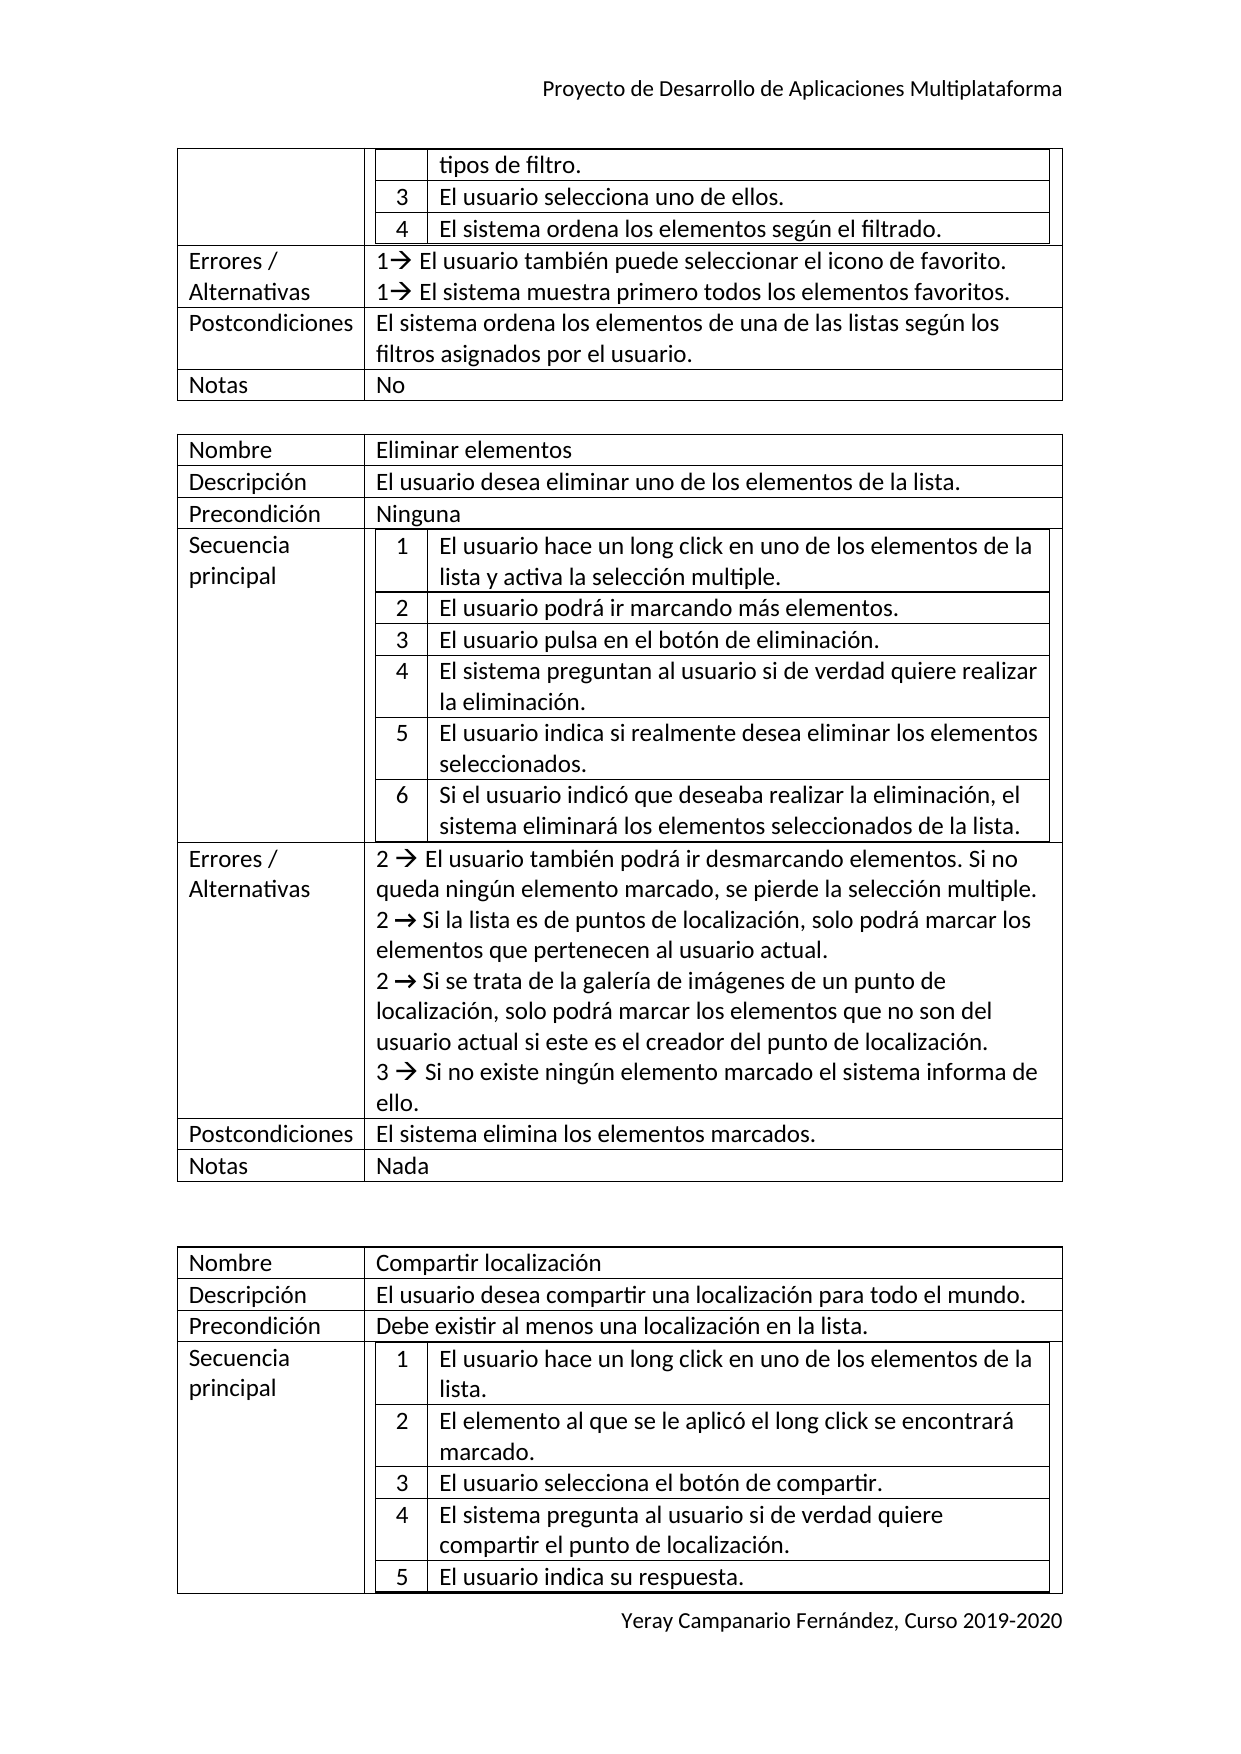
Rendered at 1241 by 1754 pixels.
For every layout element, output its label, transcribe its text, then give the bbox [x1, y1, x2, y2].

table_cell No [365, 370, 1062, 400]
table_cell El usuario desea eliminar uno de los elementos de la lista. [365, 466, 1062, 497]
table_cell Errores / Alternativas [178, 843, 364, 1118]
table_cell [376, 150, 427, 180]
table_cell 4 [376, 656, 427, 717]
table_cell 2  El usuario también podrá ir desmarcando elementos. Si no queda ningún elemento marcado, se pierde la selección multiple. 2 → Si la lista es de puntos de localización, solo podrá marcar los elementos que pertenecen al usuario actual. 2 → Si se trata de la galería de imágenes de un punto de localización, solo podrá marcar los elementos que no son del usuario actual si este es el creador del punto de localización. 3  Si no existe ningún elemento marcado el sistema informa de ello. [365, 843, 1062, 1118]
table_cell Notas [178, 1150, 364, 1181]
table_cell 4 [376, 1499, 427, 1560]
table_cell [1050, 529, 1062, 842]
table_header Nombre [178, 1248, 364, 1278]
table_header Compartir localización [365, 1248, 1062, 1278]
table_cell El elemento al que se le aplicó el long click se encontrará marcado. [428, 1405, 1049, 1466]
table_cell El usuario indica su respuesta. [428, 1561, 1049, 1591]
table_cell [365, 149, 375, 244]
table_header El usuario hace un long click en uno de los elementos de la lista. [428, 1343, 1049, 1404]
table_cell Precondición [178, 1311, 364, 1341]
table_cell [1050, 1342, 1062, 1592]
table_cell 2 [376, 1405, 427, 1466]
table_header Nombre [178, 435, 364, 465]
table_cell 6 [376, 780, 427, 841]
table_header Eliminar elementos [365, 435, 1062, 465]
table_cell El sistema ordena los elementos de una de las listas según los filtros asignados por el usuario. [365, 308, 1062, 369]
table_cell Ninguna [365, 498, 1062, 528]
table_cell Secuencia principal [178, 1342, 364, 1592]
table_cell 5 [376, 1561, 427, 1591]
table_cell Postcondiciones [178, 308, 364, 369]
table_cell El sistema ordena los elementos según el filtrado. [428, 213, 1049, 243]
table_cell Notas [178, 370, 364, 400]
table_cell [365, 1342, 375, 1592]
table_cell El usuario podrá ir marcando más elementos. [428, 593, 1049, 623]
table_cell Precondición [178, 498, 364, 528]
table_cell [1050, 149, 1062, 244]
table_cell 5 [376, 718, 427, 779]
table_cell Debe existir al menos una localización en la lista. [365, 1311, 1062, 1341]
table_cell Nada [365, 1150, 1062, 1181]
table_header 1 [376, 530, 427, 591]
table_cell El usuario selecciona uno de ellos. [428, 181, 1049, 212]
table_cell El usuario pulsa en el botón de eliminación. [428, 624, 1049, 654]
table_cell 1 El usuario también puede seleccionar el icono de favorito. 1 El sistema muestra primero todos los elementos favoritos. [365, 246, 1062, 307]
table_cell 3 [376, 181, 427, 212]
table_cell 4 [376, 213, 427, 243]
table_cell Descripción [178, 466, 364, 497]
table_cell Errores / Alternativas [178, 246, 364, 307]
table_cell 3 [376, 1467, 427, 1498]
table_cell El usuario indica si realmente desea eliminar los elementos seleccionados. [428, 718, 1049, 779]
table_cell El sistema preguntan al usuario si de verdad quiere realizar la eliminación. [428, 656, 1049, 717]
table_cell Descripción [178, 1279, 364, 1309]
table_cell 2 [376, 593, 427, 623]
table_cell 3 [376, 624, 427, 654]
table_header El usuario hace un long click en uno de los elementos de la lista y activa la selección multiple. [428, 530, 1049, 591]
table_cell tipos de filtro. [428, 150, 1049, 180]
table_cell El usuario desea compartir una localización para todo el mundo. [365, 1279, 1062, 1309]
table_cell El sistema pregunta al usuario si de verdad quiere compartir el punto de localización. [428, 1499, 1049, 1560]
table_cell [178, 149, 364, 244]
table_cell Secuencia principal [178, 529, 364, 842]
table_cell Si el usuario indicó que deseaba realizar la eliminación, el sistema eliminará los elementos seleccionados de la lista. [428, 780, 1049, 841]
table_cell El usuario selecciona el botón de compartir. [428, 1467, 1049, 1498]
table_cell Postcondiciones [178, 1119, 364, 1149]
table_cell El sistema elimina los elementos marcados. [365, 1119, 1062, 1149]
table_cell [365, 529, 375, 842]
table_header 1 [376, 1343, 427, 1404]
